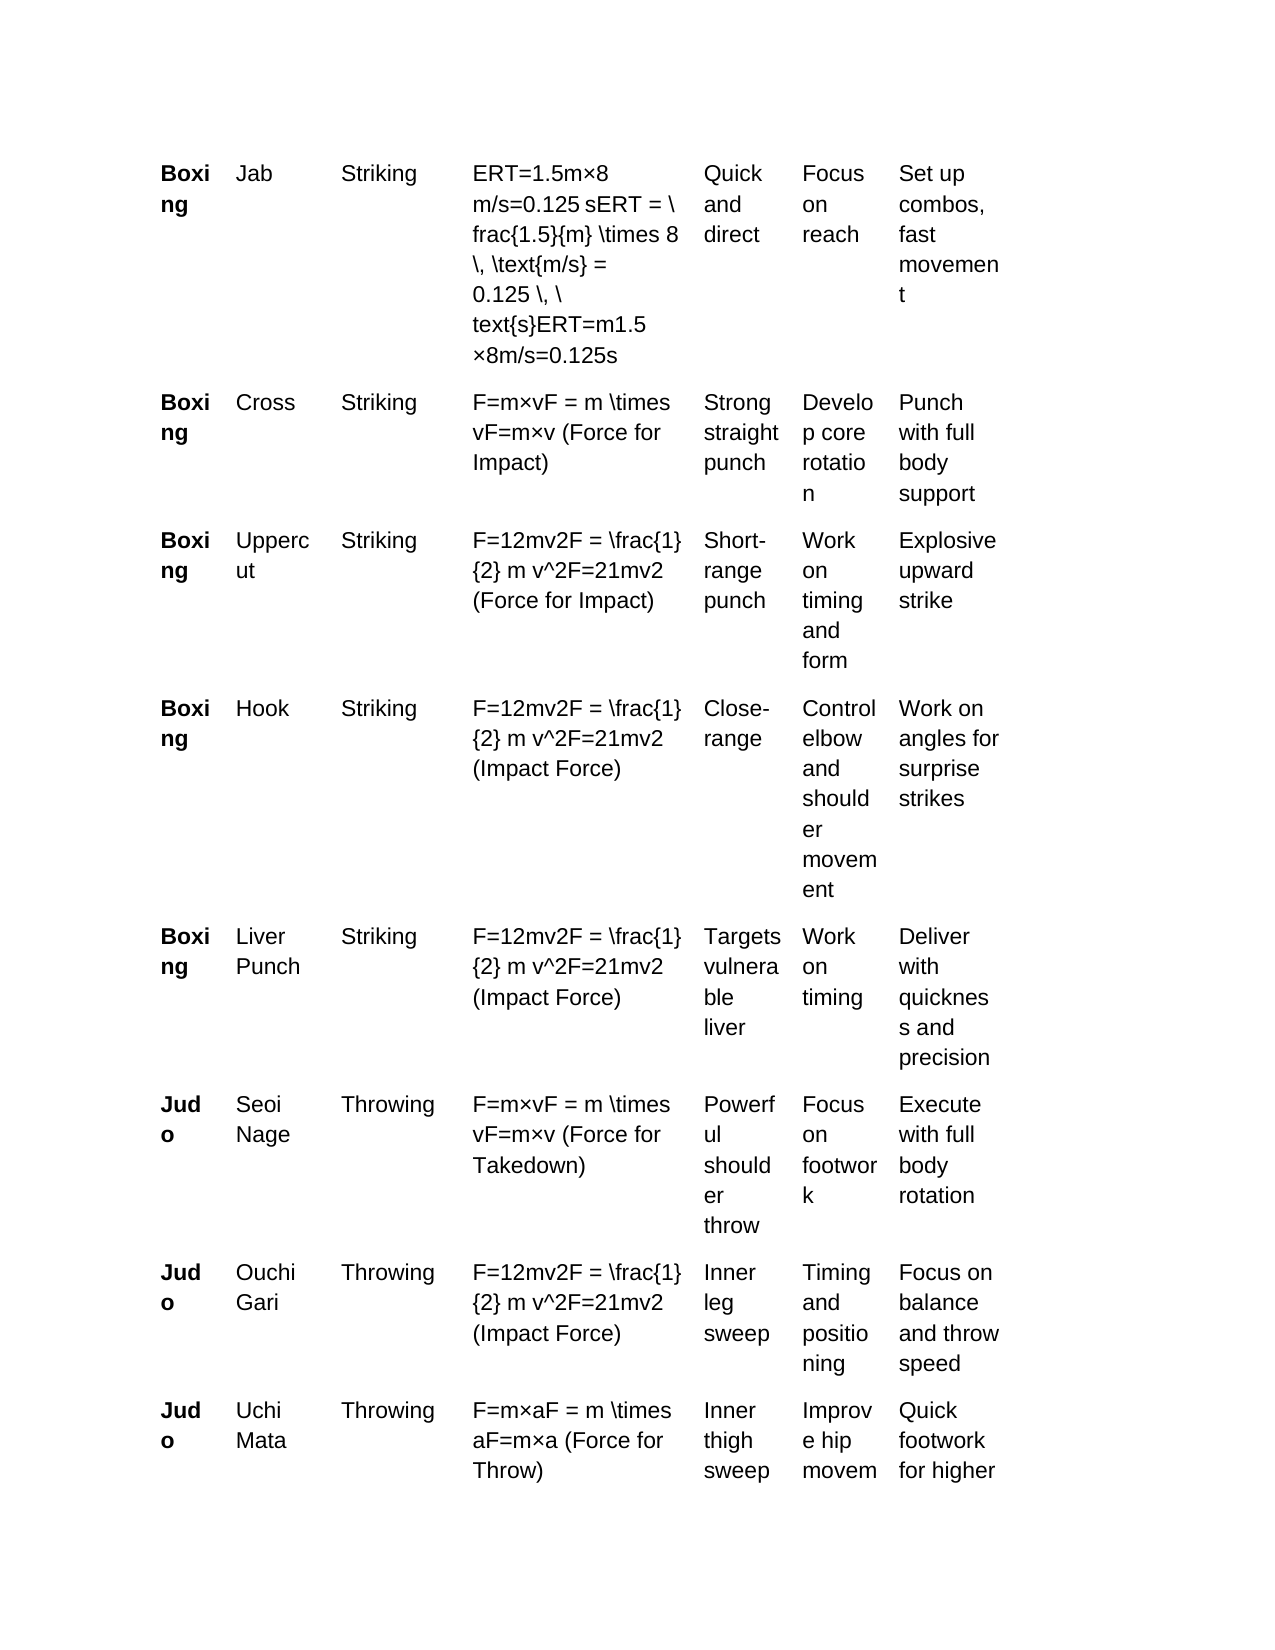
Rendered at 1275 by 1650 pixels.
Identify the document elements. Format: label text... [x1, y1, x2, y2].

table_cell Work on timing and form [792, 516, 888, 684]
table_cell Boxing [150, 913, 225, 1081]
table_cell Striking [330, 150, 462, 378]
table_cell Work on angles for surprise strikes [888, 684, 1010, 913]
table_cell F=m×aF = m \times aF=m×a (Force for Throw) [462, 1387, 693, 1495]
table_cell F=12mv2F = \frac{1}{2} m v^2F=21​mv2 (Force for Impact) [462, 516, 693, 684]
table_cell Uppercut [225, 516, 330, 684]
table_cell Inner thigh sweep [693, 1387, 792, 1495]
table_cell [1010, 684, 1125, 913]
table_cell Striking [330, 684, 462, 913]
table_cell Improve hip movem [792, 1387, 888, 1495]
table_cell Focus on footwork [792, 1081, 888, 1249]
table_cell Set up combos, fast movement [888, 150, 1010, 378]
table_cell Throwing [330, 1387, 462, 1495]
table_cell Boxing [150, 684, 225, 913]
table_cell [1010, 150, 1125, 378]
table_cell Ouchi Gari [225, 1249, 330, 1387]
table_cell Judo [150, 1081, 225, 1249]
table_cell Hook [225, 684, 330, 913]
table_cell F=12mv2F = \frac{1}{2} m v^2F=21​mv2 (Impact Force) [462, 684, 693, 913]
table_cell [1010, 1249, 1125, 1387]
table_cell [1010, 1081, 1125, 1249]
table_cell Judo [150, 1387, 225, 1495]
table_cell ERT=1.5m×8 m/s=0.125 sERT = \frac{1.5}{m} \times 8 \, \text{m/s} = 0.125 \, \text{s}ERT=m1.5​×8m/s=0.125s [462, 150, 693, 378]
table_cell Striking [330, 913, 462, 1081]
table_cell Strong straight punch [693, 379, 792, 516]
table_cell Powerful shoulder throw [693, 1081, 792, 1249]
table_cell F=12mv2F = \frac{1}{2} m v^2F=21​mv2 (Impact Force) [462, 913, 693, 1081]
table_cell Boxing [150, 379, 225, 516]
table_cell Work on timing [792, 913, 888, 1081]
table_cell Execute with full body rotation [888, 1081, 1010, 1249]
table_cell Liver Punch [225, 913, 330, 1081]
table_cell F=m×vF = m \times vF=m×v (Force for Takedown) [462, 1081, 693, 1249]
table_cell [1010, 1387, 1125, 1495]
table_cell F=m×vF = m \times vF=m×v (Force for Impact) [462, 379, 693, 516]
table_cell Judo [150, 1249, 225, 1387]
table_cell Focus on balance and throw speed [888, 1249, 1010, 1387]
table_cell Develop core rotation [792, 379, 888, 516]
table_cell Jab [225, 150, 330, 378]
table_cell [1010, 379, 1125, 516]
table_cell Uchi Mata [225, 1387, 330, 1495]
table_cell Focus on reach [792, 150, 888, 378]
table_cell Timing and positioning [792, 1249, 888, 1387]
table_cell Boxing [150, 150, 225, 378]
table_cell Control elbow and shoulder movement [792, 684, 888, 913]
table_cell Deliver with quickness and precision [888, 913, 1010, 1081]
table_cell Explosive upward strike [888, 516, 1010, 684]
table_cell F=12mv2F = \frac{1}{2} m v^2F=21​mv2 (Impact Force) [462, 1249, 693, 1387]
table_cell Inner leg sweep [693, 1249, 792, 1387]
table_cell [1010, 913, 1125, 1081]
table_cell Boxing [150, 516, 225, 684]
table_cell Seoi Nage [225, 1081, 330, 1249]
table_cell Throwing [330, 1249, 462, 1387]
table_cell Cross [225, 379, 330, 516]
table_cell [1010, 516, 1125, 684]
table_cell Short-range punch [693, 516, 792, 684]
table_cell Quick footwork for higher [888, 1387, 1010, 1495]
table_cell Throwing [330, 1081, 462, 1249]
table_cell Close-range [693, 684, 792, 913]
table_cell Striking [330, 379, 462, 516]
table_cell Punch with full body support [888, 379, 1010, 516]
table_cell Quick and direct [693, 150, 792, 378]
table_cell Targets vulnerable liver [693, 913, 792, 1081]
table_cell Striking [330, 516, 462, 684]
